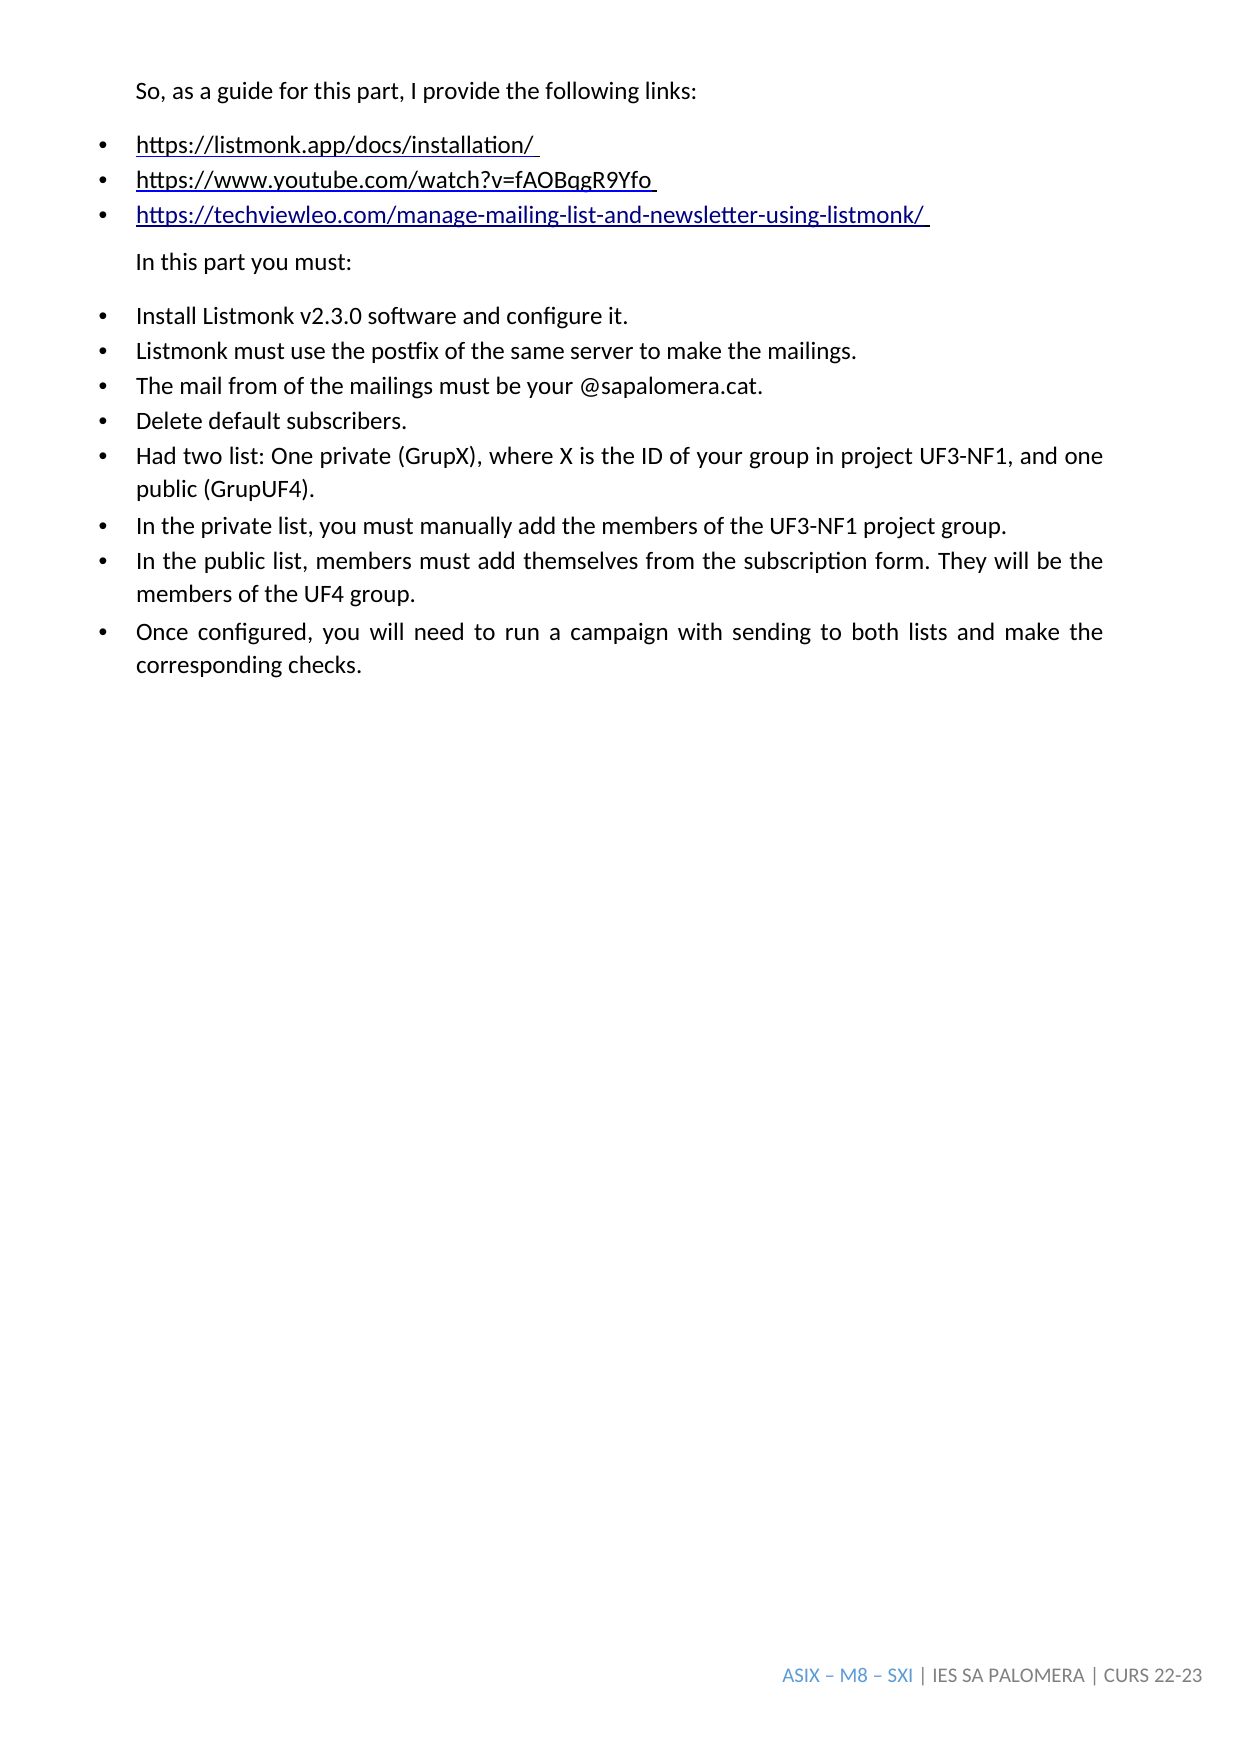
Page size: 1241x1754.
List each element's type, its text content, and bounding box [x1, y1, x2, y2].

list The mail from of the mailings must be your @sapalomera.cat. [98, 370, 1105, 401]
list Had two list: One private (GrupX), where X is the ID of your group in project UF3-NF1, and one public (GrupUF4). [98, 440, 1105, 503]
list https://techviewleo.com/manage-mailing-list-and-newsletter-using-listmonk/ [98, 199, 1105, 230]
list In the private list, you must manually add the members of the UF3-NF1 project group. [98, 511, 1105, 541]
list https://listmonk.app/docs/installation/ [98, 129, 1105, 160]
picture [228, 1690, 1203, 1717]
list Once configured, you will need to run a campaign with sending to both lists and make the corresponding checks. [98, 616, 1105, 679]
text In this part you must: [135, 246, 1105, 276]
list https://www.youtube.com/watch?v=fAOBqgR9Yfo [98, 164, 1105, 195]
text So, as a guide for this part, I provide the following links: [135, 75, 1105, 106]
list In the public list, members must add themselves from the subscription form. They will be the members of the UF4 group. [98, 545, 1105, 608]
list Listmonk must use the postfix of the same server to make the mailings. [98, 335, 1105, 366]
list Delete default subscribers. [98, 405, 1105, 435]
list Install Listmonk v2.3.0 software and configure it. [98, 300, 1105, 331]
